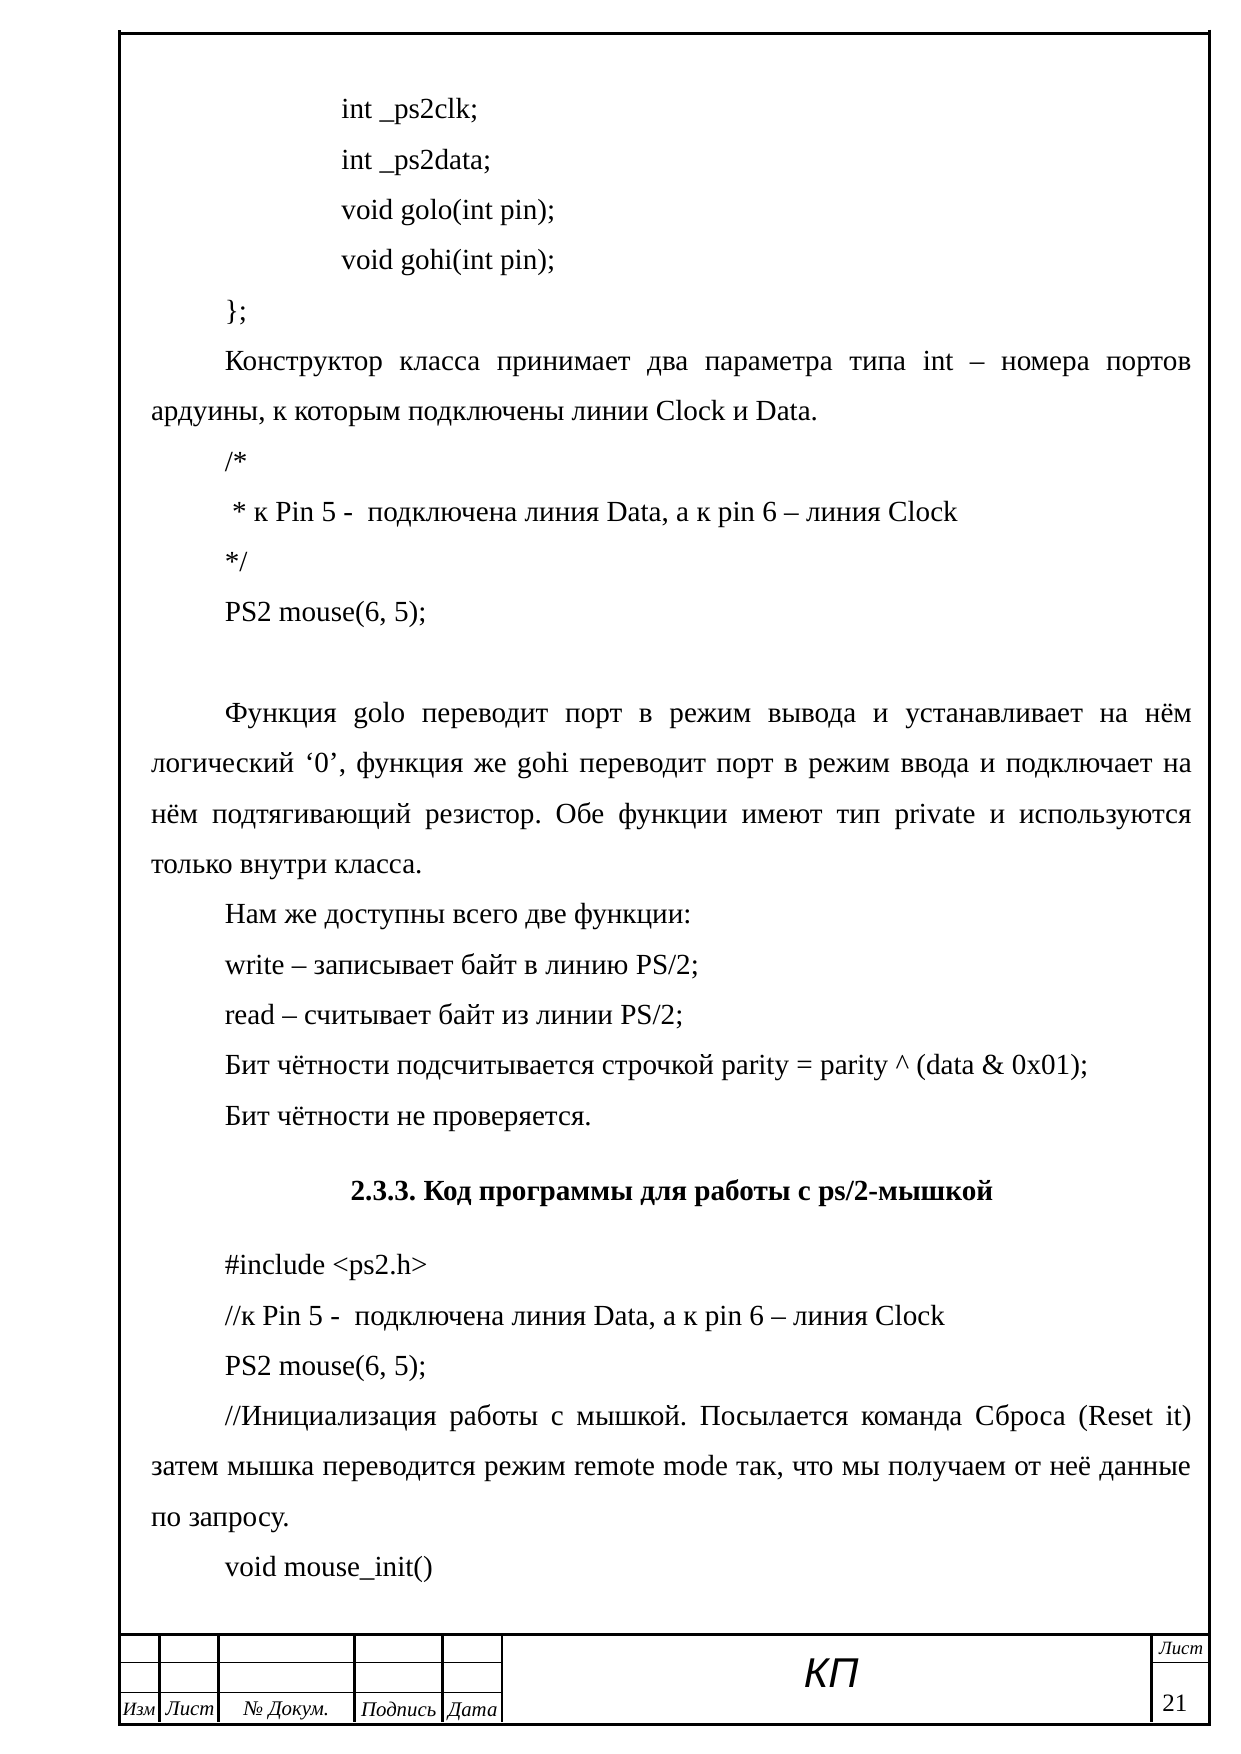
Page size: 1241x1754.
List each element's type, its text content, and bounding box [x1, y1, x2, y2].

text int _ps2clk; [151, 91, 1193, 125]
text PS2 mouse(6, 5); [151, 1348, 1193, 1381]
text Функция golo переводит порт в режим вывода и устанавливает на нём логический ‘0’, функция же gohi переводит порт в режим ввода и подключает на нём подтягивающий резистор. Обе функции имеют тип private и используются только внутри класса. [151, 695, 1193, 880]
subtitle Код программы для работы с ps/2-мышкой [151, 1173, 1193, 1206]
text Бит чётности не проверяется. [151, 1098, 1193, 1131]
text int _ps2data; [151, 142, 1193, 175]
text void gohi(int pin); [151, 242, 1193, 276]
text * к Pin 5 - подключена линия Data, а к pin 6 – линия Clock [151, 494, 1193, 527]
text }; [151, 293, 1193, 326]
text void golo(int pin); [151, 192, 1193, 226]
text */ [151, 544, 1193, 578]
text /* [151, 444, 1193, 477]
text PS2 mouse(6, 5); [151, 594, 1193, 628]
text void mouse_init() [151, 1549, 1193, 1583]
text //Инициализация работы с мышкой. Посылается команда Сброса (Reset it) затем мышка переводится режим remote mode так, что мы получаем от неё данные по запросу. [151, 1398, 1193, 1532]
text Нам же доступны всего две функции: [151, 896, 1193, 930]
text write – записывает байт в линию PS/2; [151, 947, 1193, 980]
text Бит чётности подсчитывается строчкой parity = parity ^ (data & 0x01); [151, 1047, 1193, 1081]
text #include <ps2.h> [151, 1247, 1193, 1281]
text //к Pin 5 - подключена линия Data, а к pin 6 – линия Clock [151, 1298, 1193, 1331]
text Конструктор класса принимает два параметра типа int – номера портов ардуины, к которым подключены линии Clock и Data. [151, 343, 1193, 427]
text read – считывает байт из линии PS/2; [151, 997, 1193, 1031]
